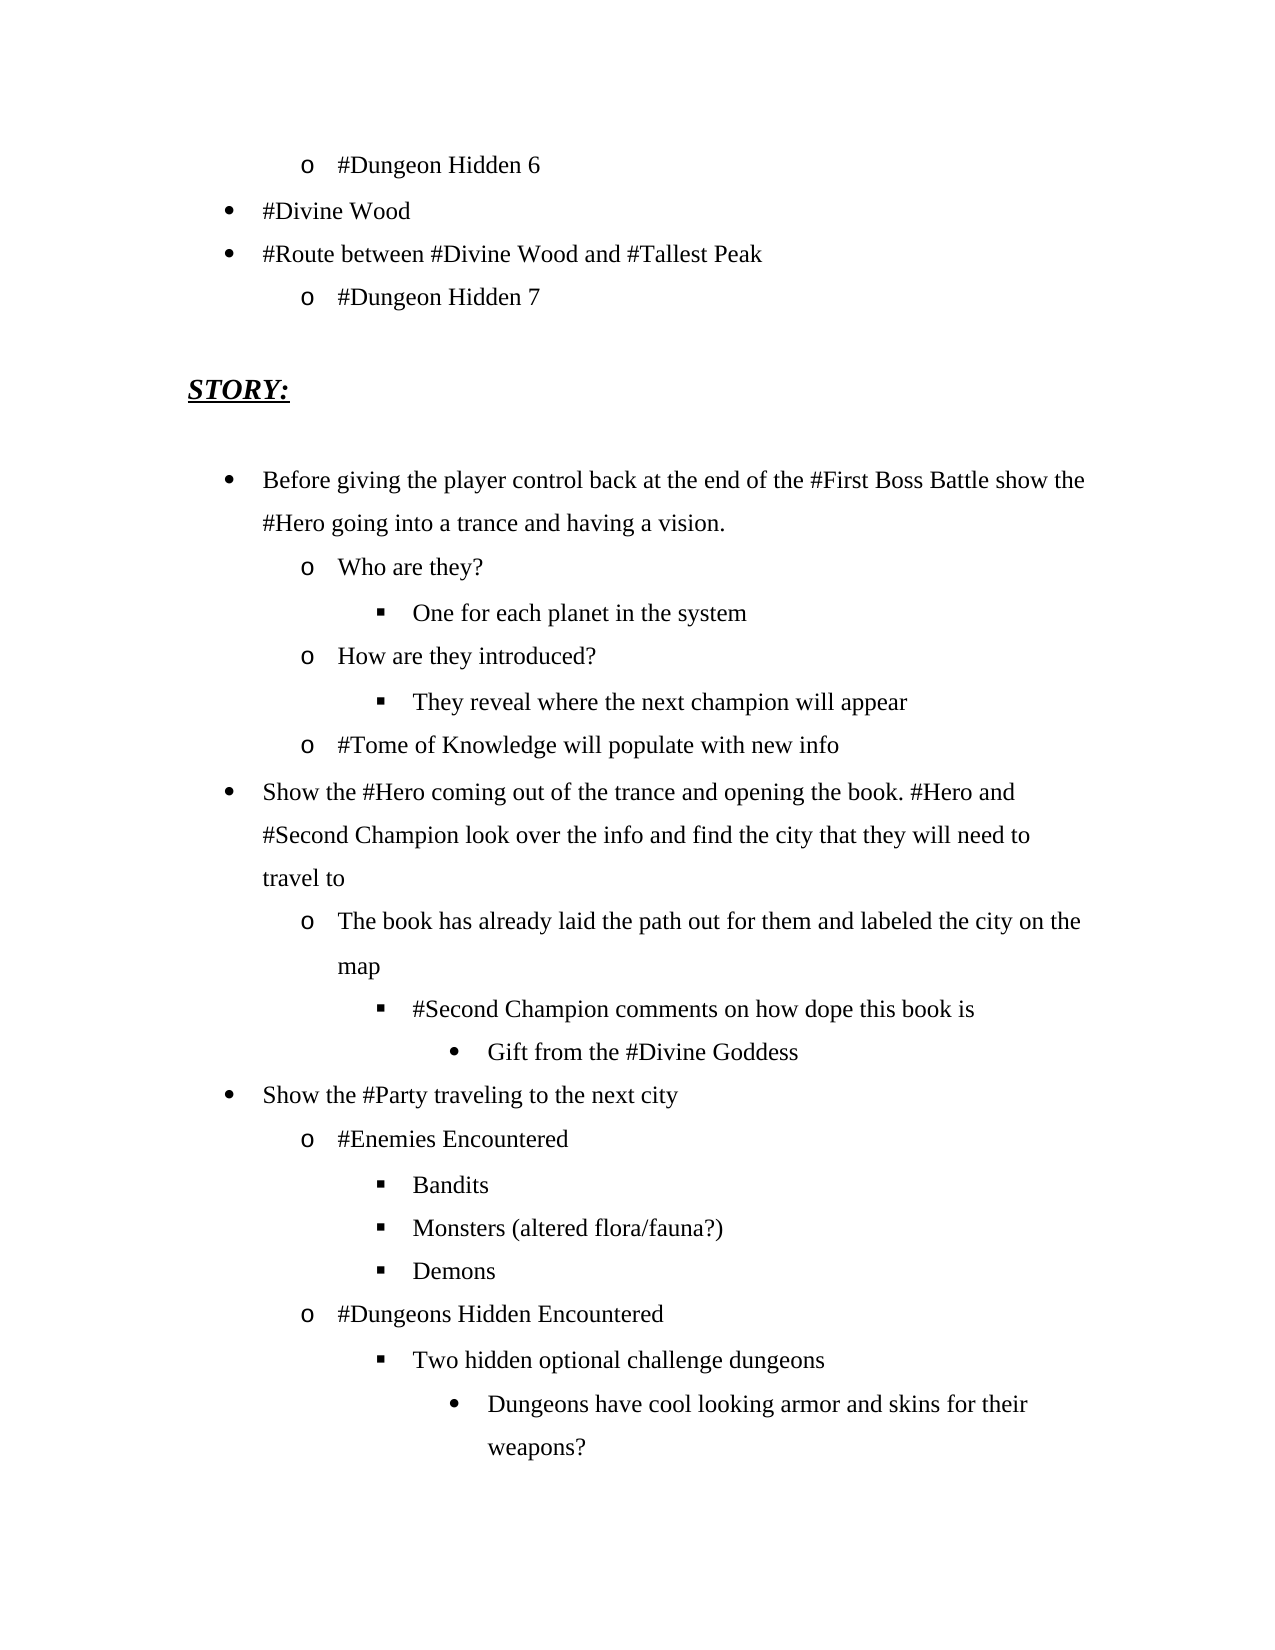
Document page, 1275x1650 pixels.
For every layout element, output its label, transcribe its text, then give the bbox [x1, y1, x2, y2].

list #Route between #Divine Wood and #Tallest Peak [225, 239, 1087, 268]
list #Divine Wood [225, 196, 1087, 225]
list The book has already laid the path out for them and labeled the city on the map [300, 906, 1087, 980]
list Show the #Hero coming out of the trance and opening the book. #Hero and #Second Champion look over the info and find the city that they will need to travel to [225, 777, 1087, 892]
list Who are they? [300, 552, 1087, 582]
list How are they introduced? [300, 641, 1087, 672]
list Dungeons have cool looking armor and skins for their weapons? [450, 1389, 1087, 1461]
list Monsters (altered flora/fauna?) [375, 1213, 1087, 1242]
list Demons [375, 1256, 1087, 1285]
list Show the #Party traveling to the next city [225, 1081, 1087, 1109]
list Gift from the #Divine Goddess [450, 1037, 1087, 1066]
list Two hidden optional challenge dungeons [375, 1346, 1087, 1374]
text STORY: [187, 372, 1087, 405]
list #Dungeon Hidden 6 [300, 150, 1087, 181]
list Before giving the player control back at the end of the #First Boss Battle show the #Hero going into a trance and having a vision. [225, 465, 1087, 537]
list #Enemies Encountered [300, 1124, 1087, 1154]
list #Tome of Knowledge will populate with new info [300, 730, 1087, 761]
list Bandits [375, 1170, 1087, 1199]
list They reveal where the next champion will appear [375, 687, 1087, 716]
list #Dungeons Hidden Encountered [300, 1299, 1087, 1330]
list #Dungeon Hidden 7 [300, 282, 1087, 313]
list One for each planet in the system [375, 598, 1087, 627]
list #Second Champion comments on how dope this book is [375, 994, 1087, 1023]
